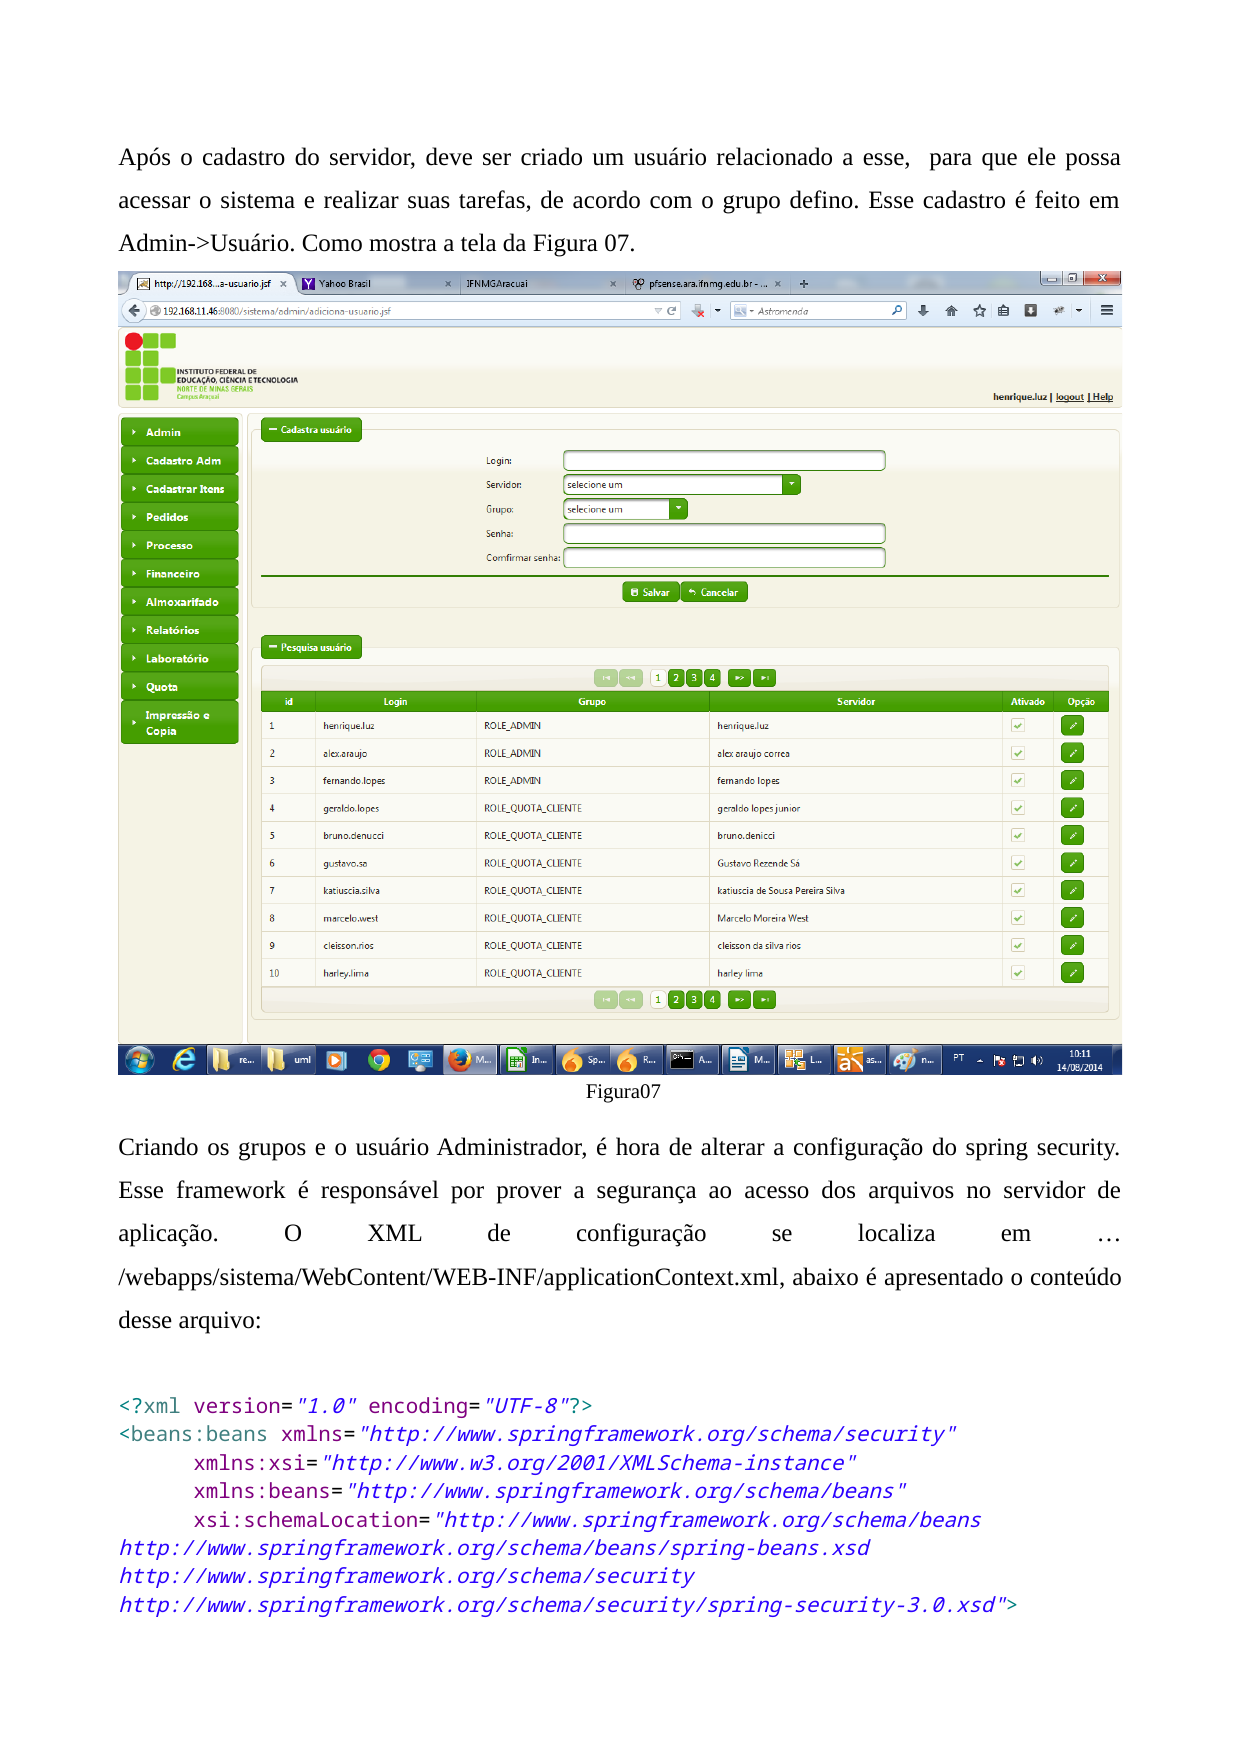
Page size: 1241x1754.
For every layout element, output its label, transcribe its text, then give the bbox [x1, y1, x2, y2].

picture [118, 271, 1123, 1075]
text xmlns:xsi="http://www.w3.org/2001/XMLSchema-instance" [118, 1448, 1122, 1476]
text xsi:schemaLocation="http://www.springframework.org/schema/beans [118, 1505, 1122, 1533]
text http://www.springframework.org/schema/security/spring-security-3.0.xsd"> [118, 1590, 1122, 1618]
text <beans:beans xmlns="http://www.springframework.org/schema/security" [118, 1419, 1122, 1448]
text Criando os grupos e o usuário Administrador, é hora de alterar a configuração do spring security. Esse framework é responsável por prover a segurança ao acesso dos arquivos no servidor de aplicação. O XML de configuração se localiza em … /webapps/sistema/WebContent/WEB-INF/applicationContext.xml, abaixo é apresentado o conteúdo desse arquivo: [118, 1132, 1122, 1333]
text <?xml version="1.0" encoding="UTF-8"?> [118, 1391, 1122, 1419]
text http://www.springframework.org/schema/security [118, 1562, 1122, 1590]
text xmlns:beans="http://www.springframework.org/schema/beans" [118, 1476, 1122, 1505]
text Figura07 [118, 1075, 1122, 1103]
text http://www.springframework.org/schema/beans/spring-beans.xsd [118, 1533, 1122, 1562]
text Após o cadastro do servidor, deve ser criado um usuário relacionado a esse, para que ele possa acessar o sistema e realizar suas tarefas, de acordo com o grupo defino. Esse cadastro é feito em Admin->Usuário. Como mostra a tela da Figura 07. [118, 142, 1122, 257]
